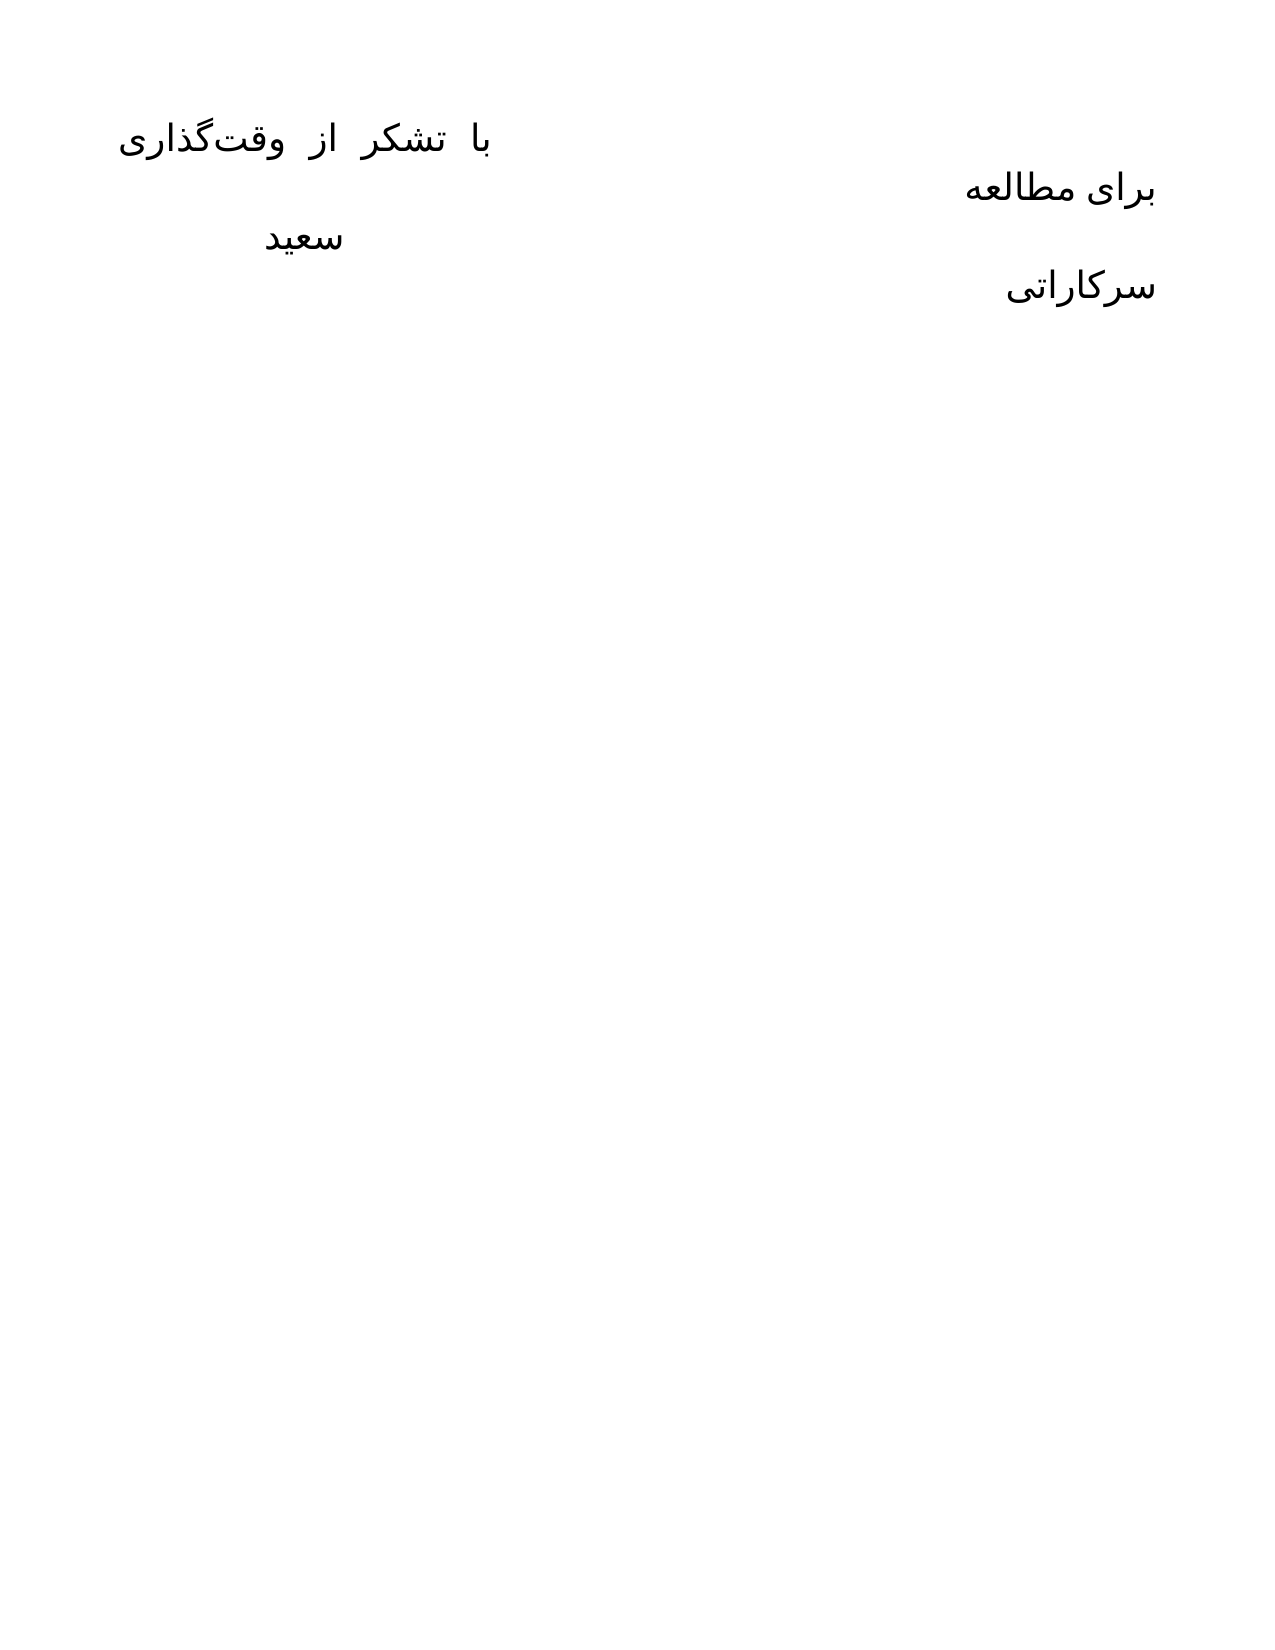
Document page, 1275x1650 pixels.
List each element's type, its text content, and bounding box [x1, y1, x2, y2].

text سعید سرکاراتی [118, 216, 1157, 313]
text با تشکر از وقت‌گذاری برای مطالعه [118, 118, 1157, 216]
